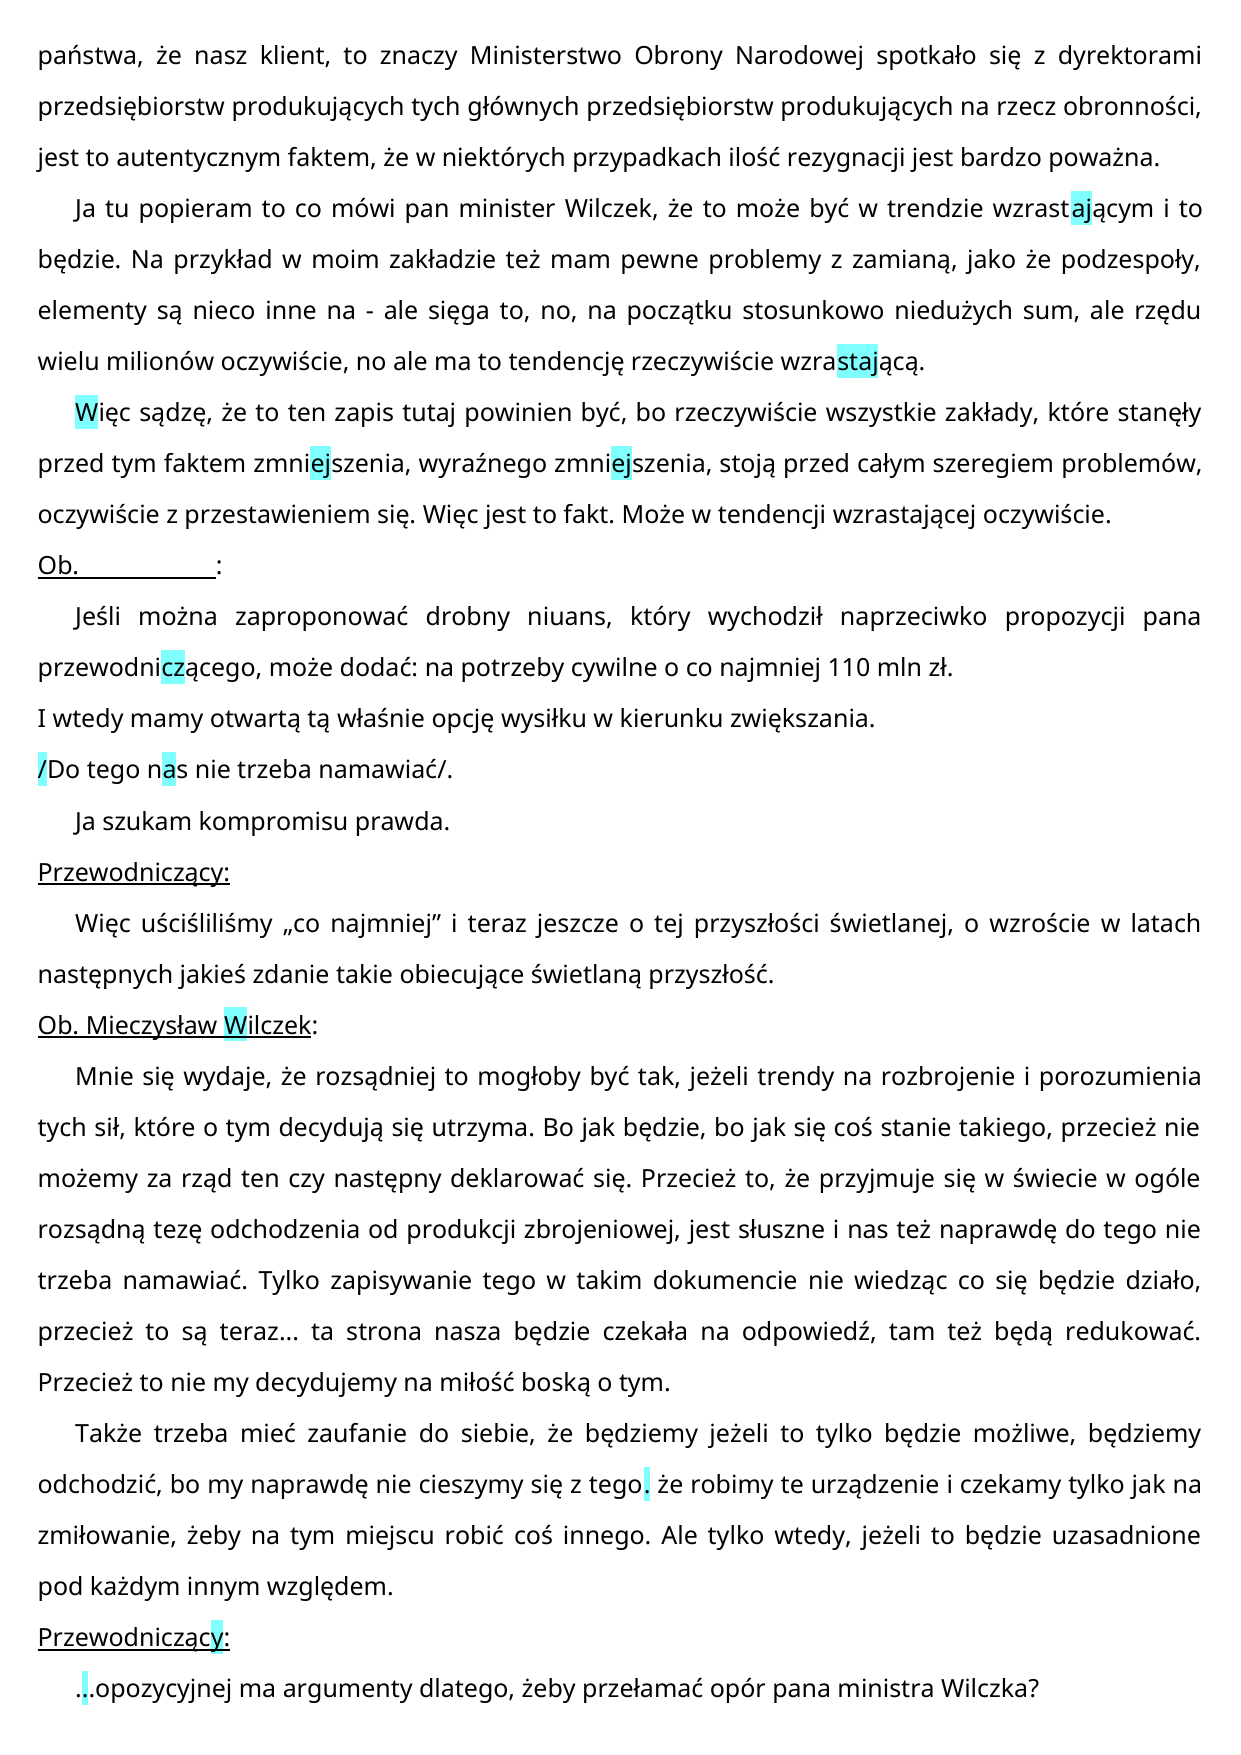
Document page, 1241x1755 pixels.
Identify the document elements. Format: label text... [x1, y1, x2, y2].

text Ob. : [37, 548, 1203, 582]
text Ja tu popieram to co mówi pan minister Wilczek, że to może być w trendzie wzrastającym i to będzie. Na przykład w moim zakładzie też mam pewne problemy z zamianą, jako że podzespoły, elementy są nieco inne na - ale sięga to, no, na początku stosunkowo niedużych sum, ale rzędu wielu milionów oczywiście, no ale ma to tendencję rzeczywiście wzrastającą. [37, 191, 1203, 378]
text Ja szukam kompromisu prawda. [37, 803, 1203, 837]
text ...opozycyjnej ma argumenty dlatego, żeby przełamać opór pana ministra Wilczka? [37, 1671, 1203, 1705]
text I wtedy mamy otwartą tą właśnie opcję wysiłku w kierunku zwiększania. [37, 701, 1203, 735]
text /Do tego nas nie trzeba namawiać/. [37, 752, 1203, 786]
text Więc uściśliliśmy „co najmniej” i teraz jeszcze o tej przyszłości świetlanej, o wzroście w latach następnych jakieś zdanie takie obiecujące świetlaną przyszłość. [37, 905, 1203, 990]
text Przewodniczący: [37, 1620, 1203, 1654]
text Mnie się wydaje, że rozsądniej to mogłoby być tak, jeżeli trendy na rozbrojenie i porozumienia tych sił, które o tym decydują się utrzyma. Bo jak będzie, bo jak się coś stanie takiego, przecież nie możemy za rząd ten czy następny deklarować się. Przecież to, że przyjmuje się w świecie w ogóle rozsądną tezę odchodzenia od produkcji zbrojeniowej, jest słuszne i nas też naprawdę do tego nie trzeba namawiać. Tylko zapisywanie tego w takim dokumencie nie wiedząc co się będzie działo, przecież to są teraz... ta strona nasza będzie czekała na odpowiedź, tam też będą redukować. Przecież to nie my decydujemy na miłość boską o tym. [37, 1058, 1203, 1399]
text Jeśli można zaproponować drobny niuans, który wychodził naprzeciwko propozycji pana przewodniczącego, może dodać: na potrzeby cywilne o co najmniej 110 mln zł. [37, 599, 1203, 684]
text państwa, że nasz klient, to znaczy Ministerstwo Obrony Narodowej spotkało się z dyrektorami przedsiębiorstw produkujących tych głównych przedsiębiorstw produkujących na rzecz obronności, jest to autentycznym faktem, że w niektórych przypadkach ilość rezygnacji jest bardzo poważna. [37, 37, 1203, 174]
text Ob. Mieczysław Wilczek: [37, 1007, 1203, 1041]
text Przewodniczący: [37, 854, 1203, 888]
text Więc sądzę, że to ten zapis tutaj powinien być, bo rzeczywiście wszystkie zakłady, które stanęły przed tym faktem zmniejszenia, wyraźnego zmniejszenia, stoją przed całym szeregiem problemów, oczywiście z przestawieniem się. Więc jest to fakt. Może w tendencji wzrastającej oczywiście. [37, 395, 1203, 531]
text Także trzeba mieć zaufanie do siebie, że będziemy jeżeli to tylko będzie możliwe, będziemy odchodzić, bo my naprawdę nie cieszymy się z tego. że robimy te urządzenie i czekamy tylko jak na zmiłowanie, żeby na tym miejscu robić coś innego. Ale tylko wtedy, jeżeli to będzie uzasadnione pod każdym innym względem. [37, 1416, 1203, 1603]
